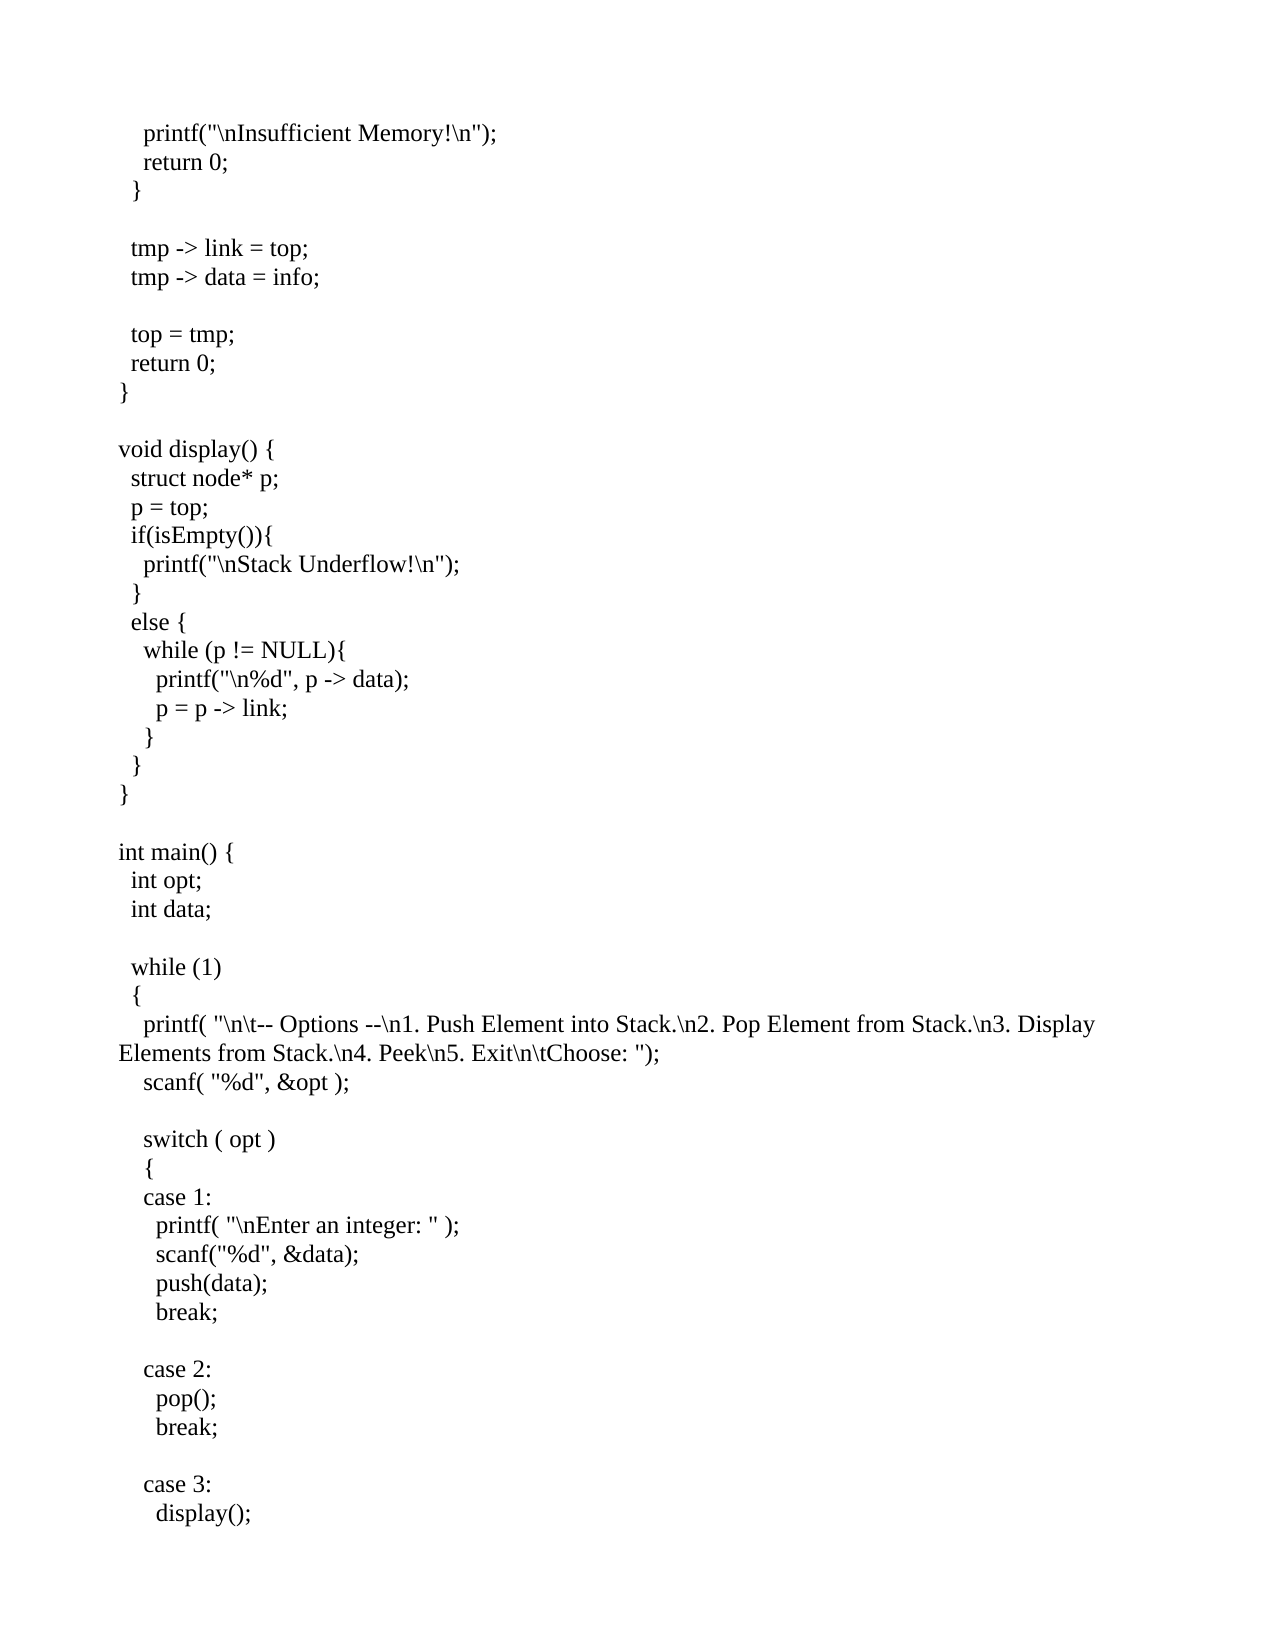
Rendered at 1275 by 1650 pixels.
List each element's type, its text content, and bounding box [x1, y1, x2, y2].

text tmp -> data = info; [118, 262, 1157, 291]
text scanf("%d", &data); [118, 1239, 1157, 1268]
text return 0; [118, 348, 1157, 377]
text } [118, 751, 1157, 779]
text printf("\nStack Underflow!\n"); [118, 549, 1157, 578]
text tmp -> link = top; [118, 233, 1157, 262]
text case 1: [118, 1182, 1157, 1211]
text display(); [118, 1498, 1157, 1527]
text int opt; [118, 866, 1157, 894]
text top = tmp; [118, 319, 1157, 348]
text } [118, 779, 1157, 808]
text return 0; [118, 147, 1157, 176]
text printf( "\n\t-- Options --\n1. Push Element into Stack.\n2. Pop Element from Stack.\n3. Display Elements from Stack.\n4. Peek\n5. Exit\n\tChoose: "); [118, 1009, 1157, 1067]
text while (1) [118, 952, 1157, 981]
text } [118, 377, 1157, 406]
text struct node* p; [118, 463, 1157, 492]
text case 2: [118, 1354, 1157, 1383]
text p = p -> link; [118, 693, 1157, 722]
text while (p != NULL){ [118, 636, 1157, 664]
text int main() { [118, 837, 1157, 866]
text switch ( opt ) [118, 1124, 1157, 1153]
text printf("\n%d", p -> data); [118, 664, 1157, 693]
text int data; [118, 894, 1157, 923]
text } [118, 722, 1157, 751]
text else { [118, 607, 1157, 636]
text void display() { [118, 434, 1157, 463]
text } [118, 578, 1157, 607]
text pop(); [118, 1383, 1157, 1412]
text { [118, 1153, 1157, 1182]
text printf("\nInsufficient Memory!\n"); [118, 118, 1157, 147]
text } [118, 176, 1157, 204]
text scanf( "%d", &opt ); [118, 1067, 1157, 1096]
text break; [118, 1412, 1157, 1441]
text case 3: [118, 1469, 1157, 1498]
text push(data); [118, 1268, 1157, 1297]
text { [118, 981, 1157, 1009]
text printf( "\nEnter an integer: " ); [118, 1211, 1157, 1239]
text p = top; [118, 492, 1157, 521]
text if(isEmpty()){ [118, 521, 1157, 549]
text break; [118, 1297, 1157, 1326]
